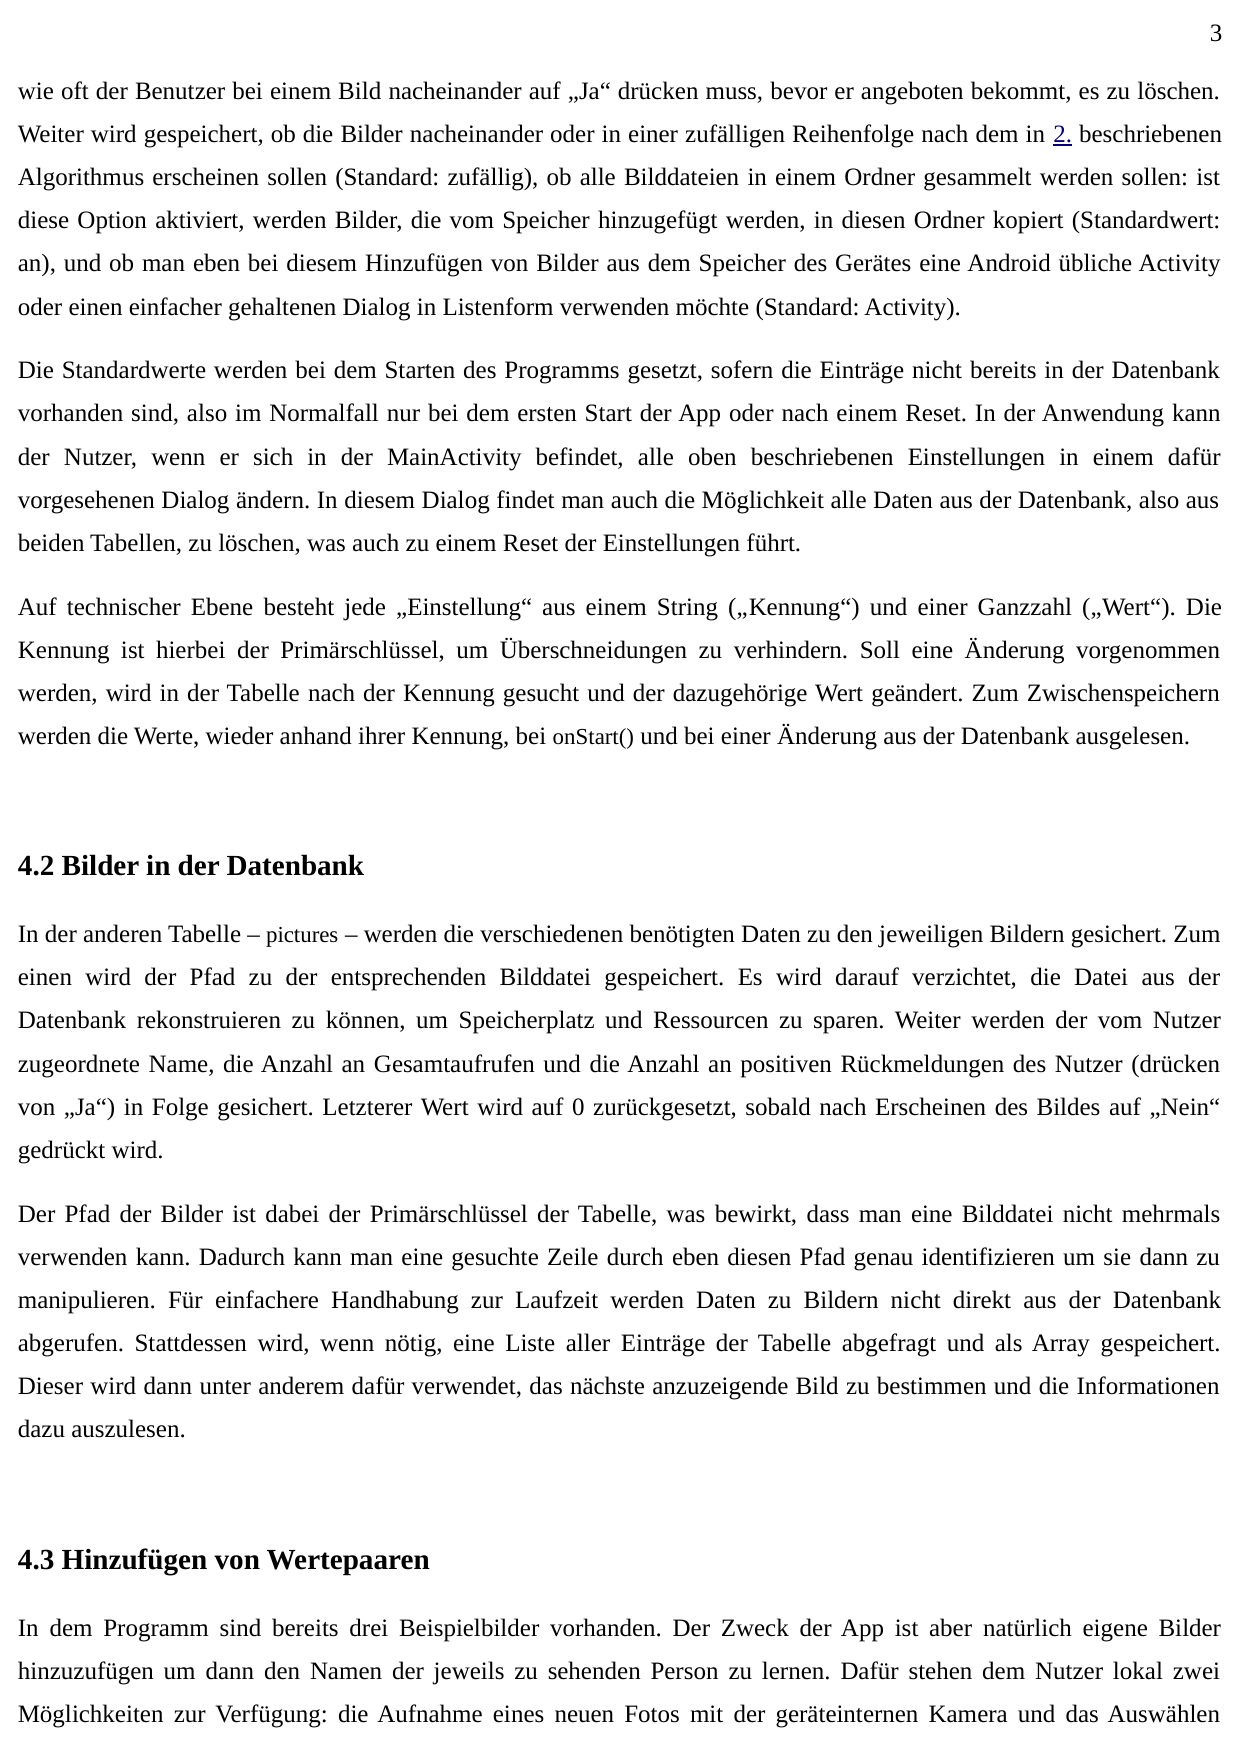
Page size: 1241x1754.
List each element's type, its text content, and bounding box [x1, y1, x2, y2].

text In der anderen Tabelle – pictures – werden die verschiedenen benötigten Daten zu den jeweiligen Bildern gesichert. Zum einen wird der Pfad zu der entsprechenden Bilddatei gespeichert. Es wird darauf verzichtet, die Datei aus der Datenbank rekonstruieren zu können, um Speicherplatz und Ressourcen zu sparen. Weiter werden der vom Nutzer zugeordnete Name, die Anzahl an Gesamtaufrufen und die Anzahl an positiven Rückmeldungen des Nutzer (drücken von „Ja“) in Folge gesichert. Letzterer Wert wird auf 0 zurückgesetzt, sobald nach Erscheinen des Bildes auf „Nein“ gedrückt wird. [18, 919, 1222, 1164]
subtitle 4.3 Hinzufügen von Wertepaaren [18, 1542, 1222, 1575]
text Auf technischer Ebene besteht jede „Einstellung“ aus einem String („Kennung“) und einer Ganzzahl („Wert“). Die Kennung ist hierbei der Primärschlüssel, um Überschneidungen zu verhindern. Soll eine Änderung vorgenommen werden, wird in der Tabelle nach der Kennung gesucht und der dazugehörige Wert geändert. Zum Zwischenspeichern werden die Werte, wieder anhand ihrer Kennung, bei onStart() und bei einer Änderung aus der Datenbank ausgelesen. [18, 592, 1222, 750]
subtitle 4.2 Bilder in der Datenbank [18, 848, 1222, 882]
text Der Pfad der Bilder ist dabei der Primärschlüssel der Tabelle, was bewirkt, dass man eine Bilddatei nicht mehrmals verwenden kann. Dadurch kann man eine gesuchte Zeile durch eben diesen Pfad genau identifizieren um sie dann zu manipulieren. Für einfachere Handhabung zur Laufzeit werden Daten zu Bildern nicht direkt aus der Datenbank abgerufen. Stattdessen wird, wenn nötig, eine Liste aller Einträge der Tabelle abgefragt und als Array gespeichert. Dieser wird dann unter anderem dafür verwendet, das nächste anzuzeigende Bild zu bestimmen und die Informationen dazu auszulesen. [18, 1199, 1222, 1443]
text wie oft der Benutzer bei einem Bild nacheinander auf „Ja“ drücken muss, bevor er angeboten bekommt, es zu löschen. Weiter wird gespeichert, ob die Bilder nacheinander oder in einer zufälligen Reihenfolge nach dem in 2. beschriebenen Algorithmus erscheinen sollen (Standard: zufällig), ob alle Bilddateien in einem Ordner gesammelt werden sollen: ist diese Option aktiviert, werden Bilder, die vom Speicher hinzugefügt werden, in diesen Ordner kopiert (Standardwert: an), und ob man eben bei diesem Hinzufügen von Bilder aus dem Speicher des Gerätes eine Android übliche Activity oder einen einfacher gehaltenen Dialog in Listenform verwenden möchte (Standard: Activity). [18, 76, 1222, 320]
text In dem Programm sind bereits drei Beispielbilder vorhanden. Der Zweck der App ist aber natürlich eigene Bilder hinzuzufügen um dann den Namen der jeweils zu sehenden Person zu lernen. Dafür stehen dem Nutzer lokal zwei Möglichkeiten zur Verfügung: die Aufnahme eines neuen Fotos mit der geräteinternen Kamera und das Auswählen [18, 1613, 1222, 1728]
text Die Standardwerte werden bei dem Starten des Programms gesetzt, sofern die Einträge nicht bereits in der Datenbank vorhanden sind, also im Normalfall nur bei dem ersten Start der App oder nach einem Reset. In der Anwendung kann der Nutzer, wenn er sich in der MainActivity befindet, alle oben beschriebenen Einstellungen in einem dafür vorgesehenen Dialog ändern. In diesem Dialog findet man auch die Möglichkeit alle Daten aus der Datenbank, also aus beiden Tabellen, zu löschen, was auch zu einem Reset der Einstellungen führt. [18, 355, 1222, 557]
